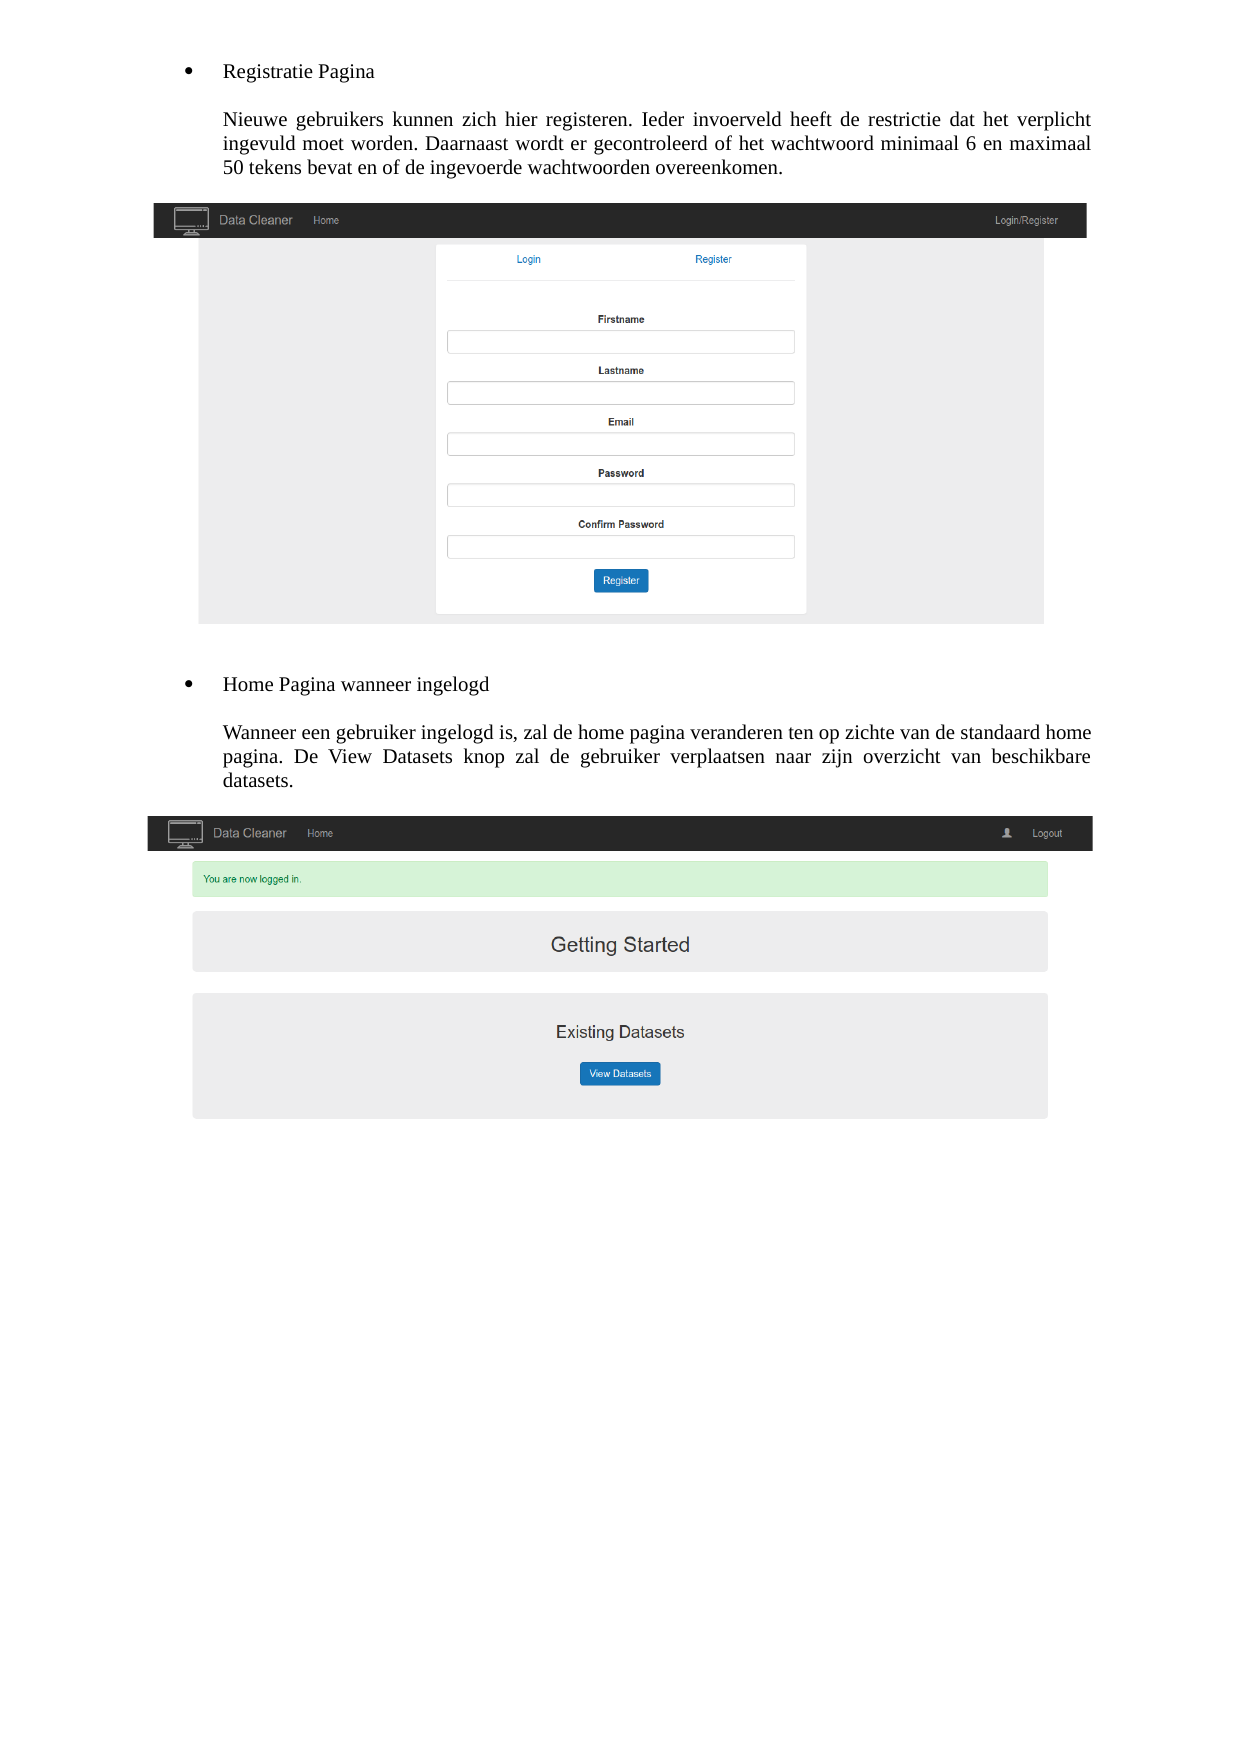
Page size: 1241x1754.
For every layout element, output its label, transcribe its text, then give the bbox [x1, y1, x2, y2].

picture [153, 203, 1087, 624]
list Registratie Pagina [185, 59, 1093, 83]
text Nieuwe gebruikers kunnen zich hier registeren. Ieder invoerveld heeft de restrictie dat het verplicht ingevuld moet worden. Daarnaast wordt er gecontroleerd of het wachtwoord minimaal 6 en maximaal 50 tekens bevat en of de ingevoerde wachtwoorden overeenkomen. [223, 107, 1093, 179]
picture [147, 816, 1093, 1153]
list Home Pagina wanneer ingelogd [185, 672, 1093, 696]
text Wanneer een gebruiker ingelogd is, zal de home pagina veranderen ten op zichte van de standaard home pagina. De View Datasets knop zal de gebruiker verplaatsen naar zijn overzicht van beschikbare datasets. [223, 720, 1093, 792]
